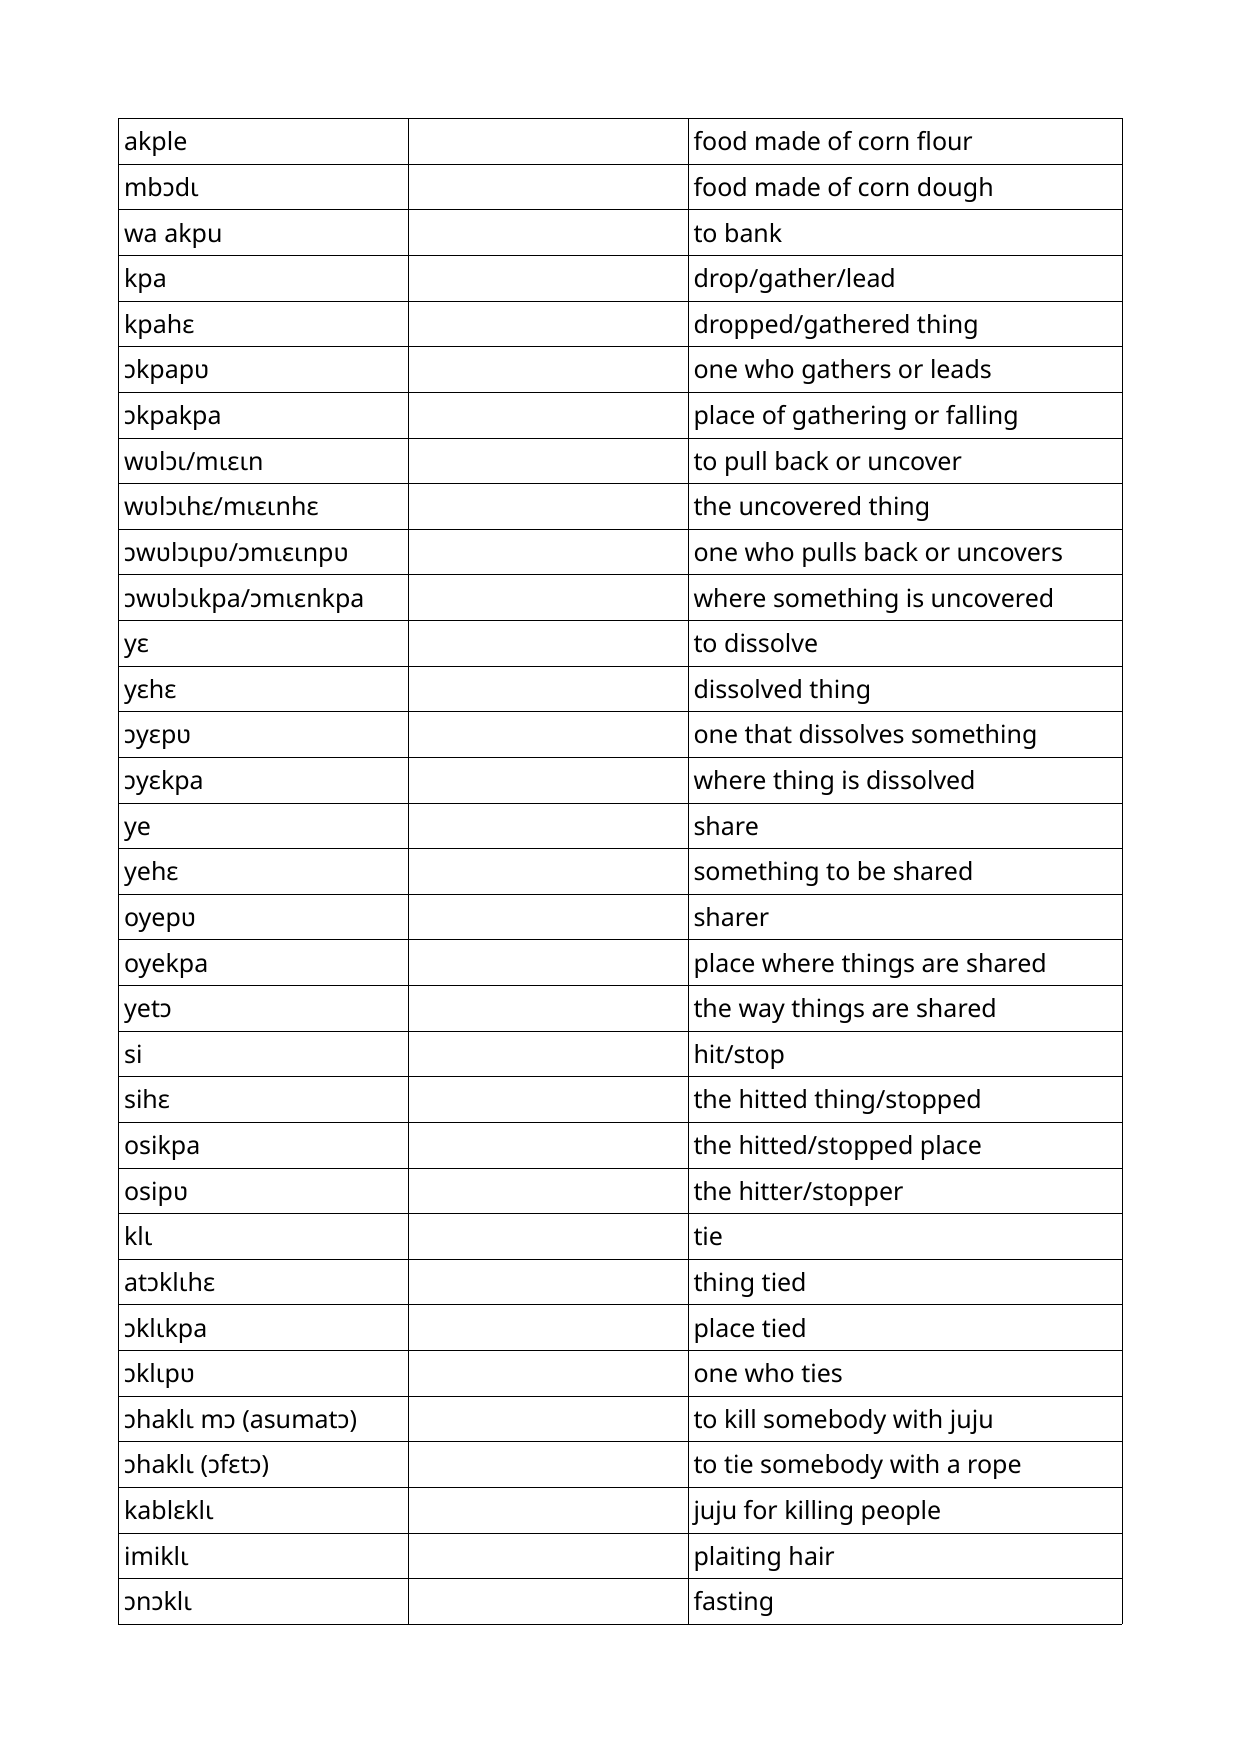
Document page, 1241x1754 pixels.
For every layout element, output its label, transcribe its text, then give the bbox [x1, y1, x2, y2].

table_cell place tied [689, 1305, 1122, 1350]
table_cell akple [119, 119, 408, 164]
table_cell klɩ [119, 1214, 408, 1259]
table_cell [409, 1534, 688, 1578]
table_cell kpa [119, 256, 408, 301]
table_cell [409, 1488, 688, 1532]
table_cell [409, 484, 688, 529]
table_cell thing tied [689, 1260, 1122, 1304]
table_cell [409, 849, 688, 894]
table_cell to bank [689, 210, 1122, 255]
table_cell one that dissolves something [689, 712, 1122, 757]
table_cell the way things are shared [689, 986, 1122, 1031]
table_cell where thing is dissolved [689, 758, 1122, 802]
table_cell kablɛklɩ [119, 1488, 408, 1532]
table_cell to tie somebody with a rope [689, 1442, 1122, 1487]
table_cell wʋlɔɩ/mɩɛɩn [119, 439, 408, 483]
table_cell ɔhaklɩ mɔ (asumatɔ) [119, 1397, 408, 1441]
table_cell to kill somebody with juju [689, 1397, 1122, 1441]
table_cell ɔyɛkpa [119, 758, 408, 802]
table_cell place where things are shared [689, 940, 1122, 985]
table_cell ye [119, 804, 408, 848]
table_cell [409, 1305, 688, 1350]
table_cell dissolved thing [689, 667, 1122, 711]
table_cell [409, 804, 688, 848]
table_cell juju for killing people [689, 1488, 1122, 1532]
table_cell yɛhɛ [119, 667, 408, 711]
table_cell [409, 1351, 688, 1396]
table_cell [409, 621, 688, 666]
table_cell [409, 575, 688, 620]
table_cell ɔwʋlɔɩkpa/ɔmɩɛnkpa [119, 575, 408, 620]
table_cell [409, 712, 688, 757]
table_cell hit/stop [689, 1032, 1122, 1076]
table_cell oyekpa [119, 940, 408, 985]
table_cell [409, 1169, 688, 1213]
table_cell sharer [689, 895, 1122, 939]
table_cell [409, 1579, 688, 1624]
table_cell [409, 210, 688, 255]
table_cell mbɔdɩ [119, 165, 408, 209]
table_cell oyepʋ [119, 895, 408, 939]
table_cell to dissolve [689, 621, 1122, 666]
table_cell sihɛ [119, 1077, 408, 1122]
table_cell food made of corn flour [689, 119, 1122, 164]
table_cell place of gathering or falling [689, 393, 1122, 437]
table_cell [409, 347, 688, 392]
table_cell the hitter/stopper [689, 1169, 1122, 1213]
table_cell [409, 1260, 688, 1304]
table_cell food made of corn dough [689, 165, 1122, 209]
table_cell ɔwʋlɔɩpʋ/ɔmɩɛɩnpʋ [119, 530, 408, 574]
table_cell [409, 1442, 688, 1487]
table_cell [409, 986, 688, 1031]
table_cell something to be shared [689, 849, 1122, 894]
table_cell tie [689, 1214, 1122, 1259]
table_cell the uncovered thing [689, 484, 1122, 529]
table_cell [409, 1214, 688, 1259]
table_cell osikpa [119, 1123, 408, 1167]
table_cell [409, 1397, 688, 1441]
table_cell share [689, 804, 1122, 848]
table_cell [409, 667, 688, 711]
table_cell atɔklɩhɛ [119, 1260, 408, 1304]
table_cell yehɛ [119, 849, 408, 894]
table_cell [409, 895, 688, 939]
table_cell si [119, 1032, 408, 1076]
table_cell ɔklɩpʋ [119, 1351, 408, 1396]
table_cell one who gathers or leads [689, 347, 1122, 392]
table_cell [409, 439, 688, 483]
table_cell wa akpu [119, 210, 408, 255]
table_cell [409, 1077, 688, 1122]
table_cell the hitted thing/stopped [689, 1077, 1122, 1122]
table_cell one who ties [689, 1351, 1122, 1396]
table_cell [409, 940, 688, 985]
table_cell ɔkpapʋ [119, 347, 408, 392]
table_cell [409, 256, 688, 301]
table_cell fasting [689, 1579, 1122, 1624]
table_cell to pull back or uncover [689, 439, 1122, 483]
table_cell [409, 165, 688, 209]
table_cell ɔklɩkpa [119, 1305, 408, 1350]
table_cell [409, 530, 688, 574]
table_cell [409, 119, 688, 164]
table_cell dropped/gathered thing [689, 302, 1122, 346]
table_cell one who pulls back or uncovers [689, 530, 1122, 574]
table_cell [409, 302, 688, 346]
table_cell kpahɛ [119, 302, 408, 346]
table_cell [409, 1123, 688, 1167]
table_cell imiklɩ [119, 1534, 408, 1578]
table_cell the hitted/stopped place [689, 1123, 1122, 1167]
table_cell ɔnɔklɩ [119, 1579, 408, 1624]
table_cell osipʋ [119, 1169, 408, 1213]
table_cell where something is uncovered [689, 575, 1122, 620]
table_cell wʋlɔɩhɛ/mɩɛɩnhɛ [119, 484, 408, 529]
table_cell yetɔ [119, 986, 408, 1031]
table_cell ɔhaklɩ (ɔfɛtɔ) [119, 1442, 408, 1487]
table_cell ɔyɛpʋ [119, 712, 408, 757]
table_cell plaiting hair [689, 1534, 1122, 1578]
table_cell [409, 393, 688, 437]
table_cell yɛ [119, 621, 408, 666]
table_cell [409, 1032, 688, 1076]
table_cell [409, 758, 688, 802]
table_cell drop/gather/lead [689, 256, 1122, 301]
table_cell ɔkpakpa [119, 393, 408, 437]
